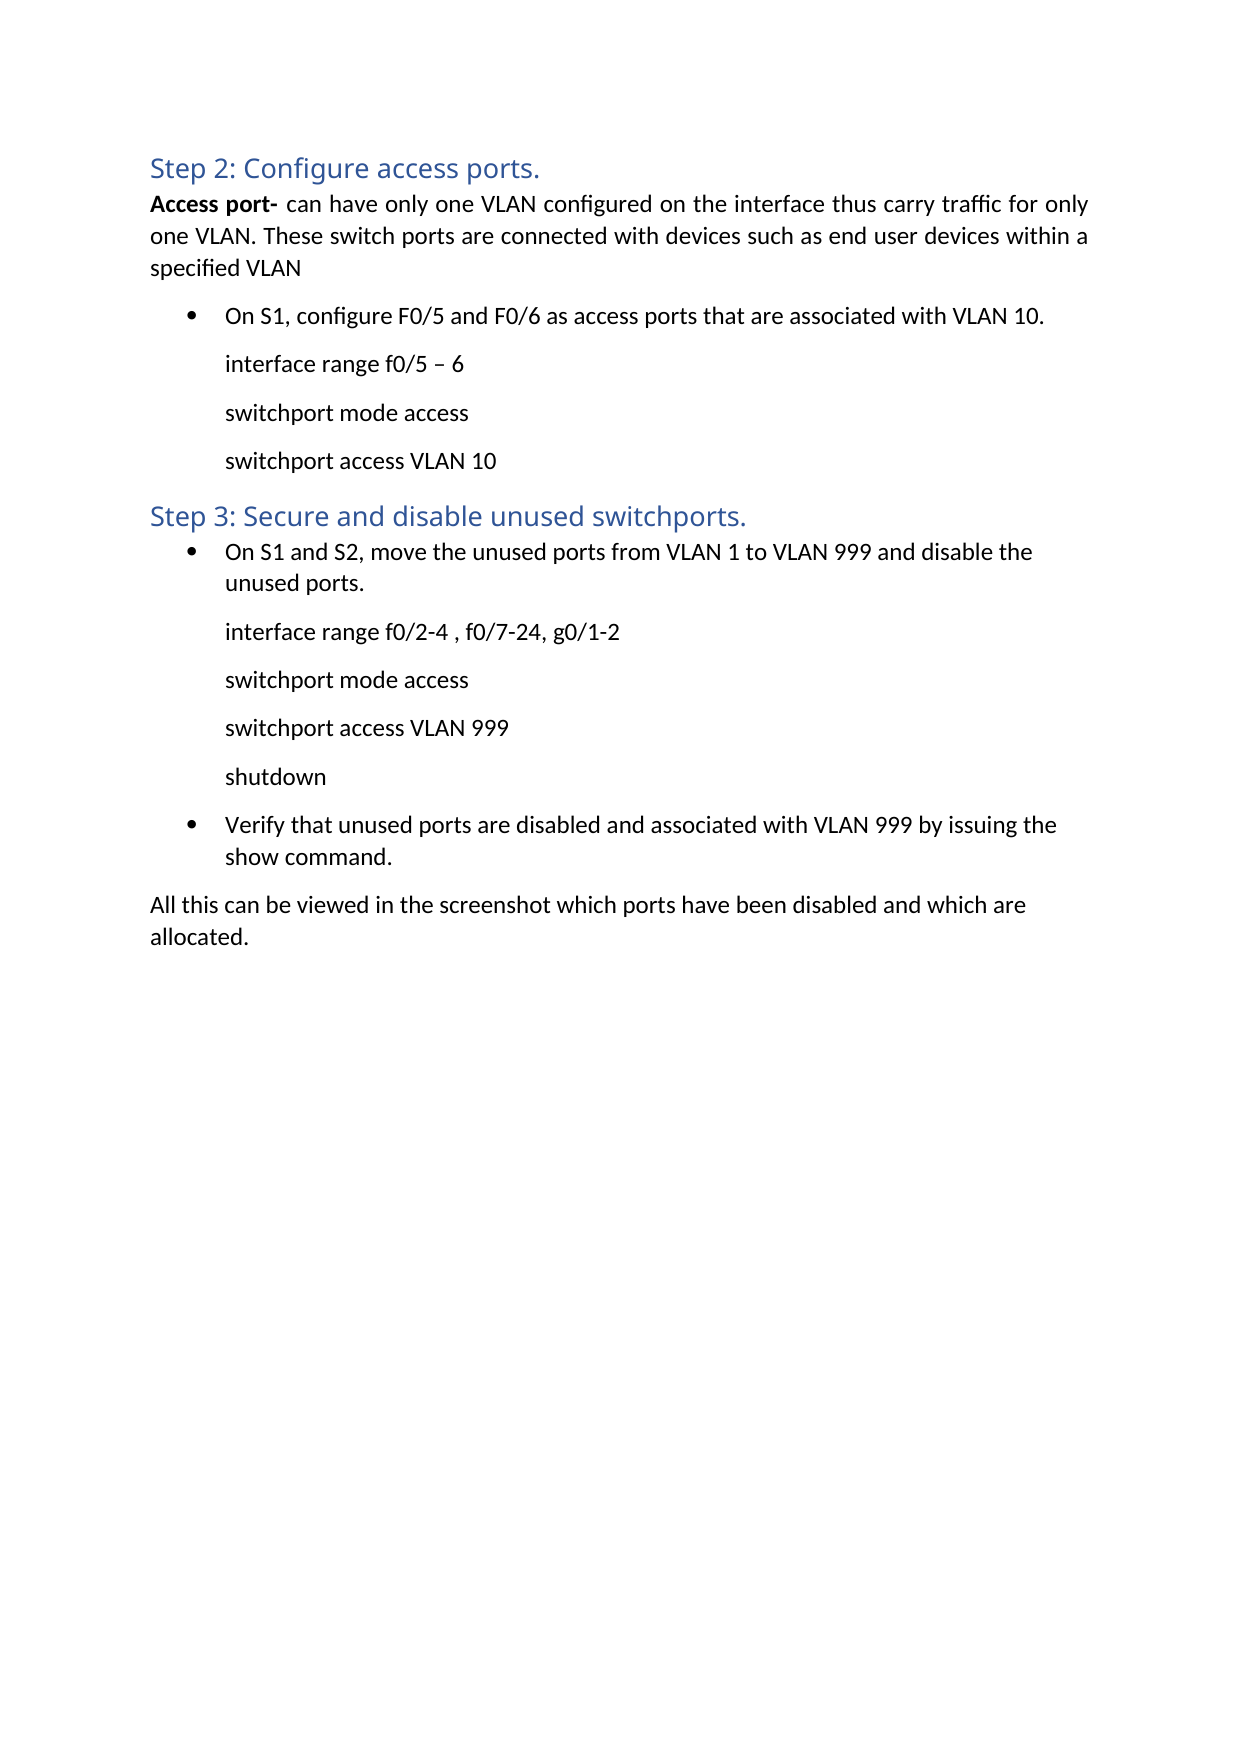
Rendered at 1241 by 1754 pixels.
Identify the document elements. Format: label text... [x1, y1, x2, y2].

list switchport access VLAN 999 [225, 712, 1090, 743]
subtitle Step 3: Secure and disable unused switchports. [150, 497, 1090, 534]
list switchport mode access [225, 664, 1090, 695]
list shutdown [225, 761, 1090, 791]
subtitle Step 2: Configure access ports. [150, 150, 1090, 187]
list On S1 and S2, move the unused ports from VLAN 1 to VLAN 999 and disable the unused ports. [187, 536, 1090, 598]
list switchport access VLAN 10 [225, 445, 1090, 476]
list interface range f0/2-4 , f0/7-24, g0/1-2 [225, 616, 1090, 646]
list interface range f0/5 – 6 [225, 348, 1090, 379]
text All this can be viewed in the screenshot which ports have been disabled and which are allocated. [150, 889, 1090, 951]
list switchport mode access [225, 397, 1090, 427]
list Verify that unused ports are disabled and associated with VLAN 999 by issuing the show command. [187, 809, 1090, 871]
text Access port- can have only one VLAN configured on the interface thus carry traffic for only one VLAN. These switch ports are connected with devices such as end user devices within a specified VLAN [150, 188, 1090, 282]
list On S1, configure F0/5 and F0/6 as access ports that are associated with VLAN 10. [187, 300, 1090, 331]
